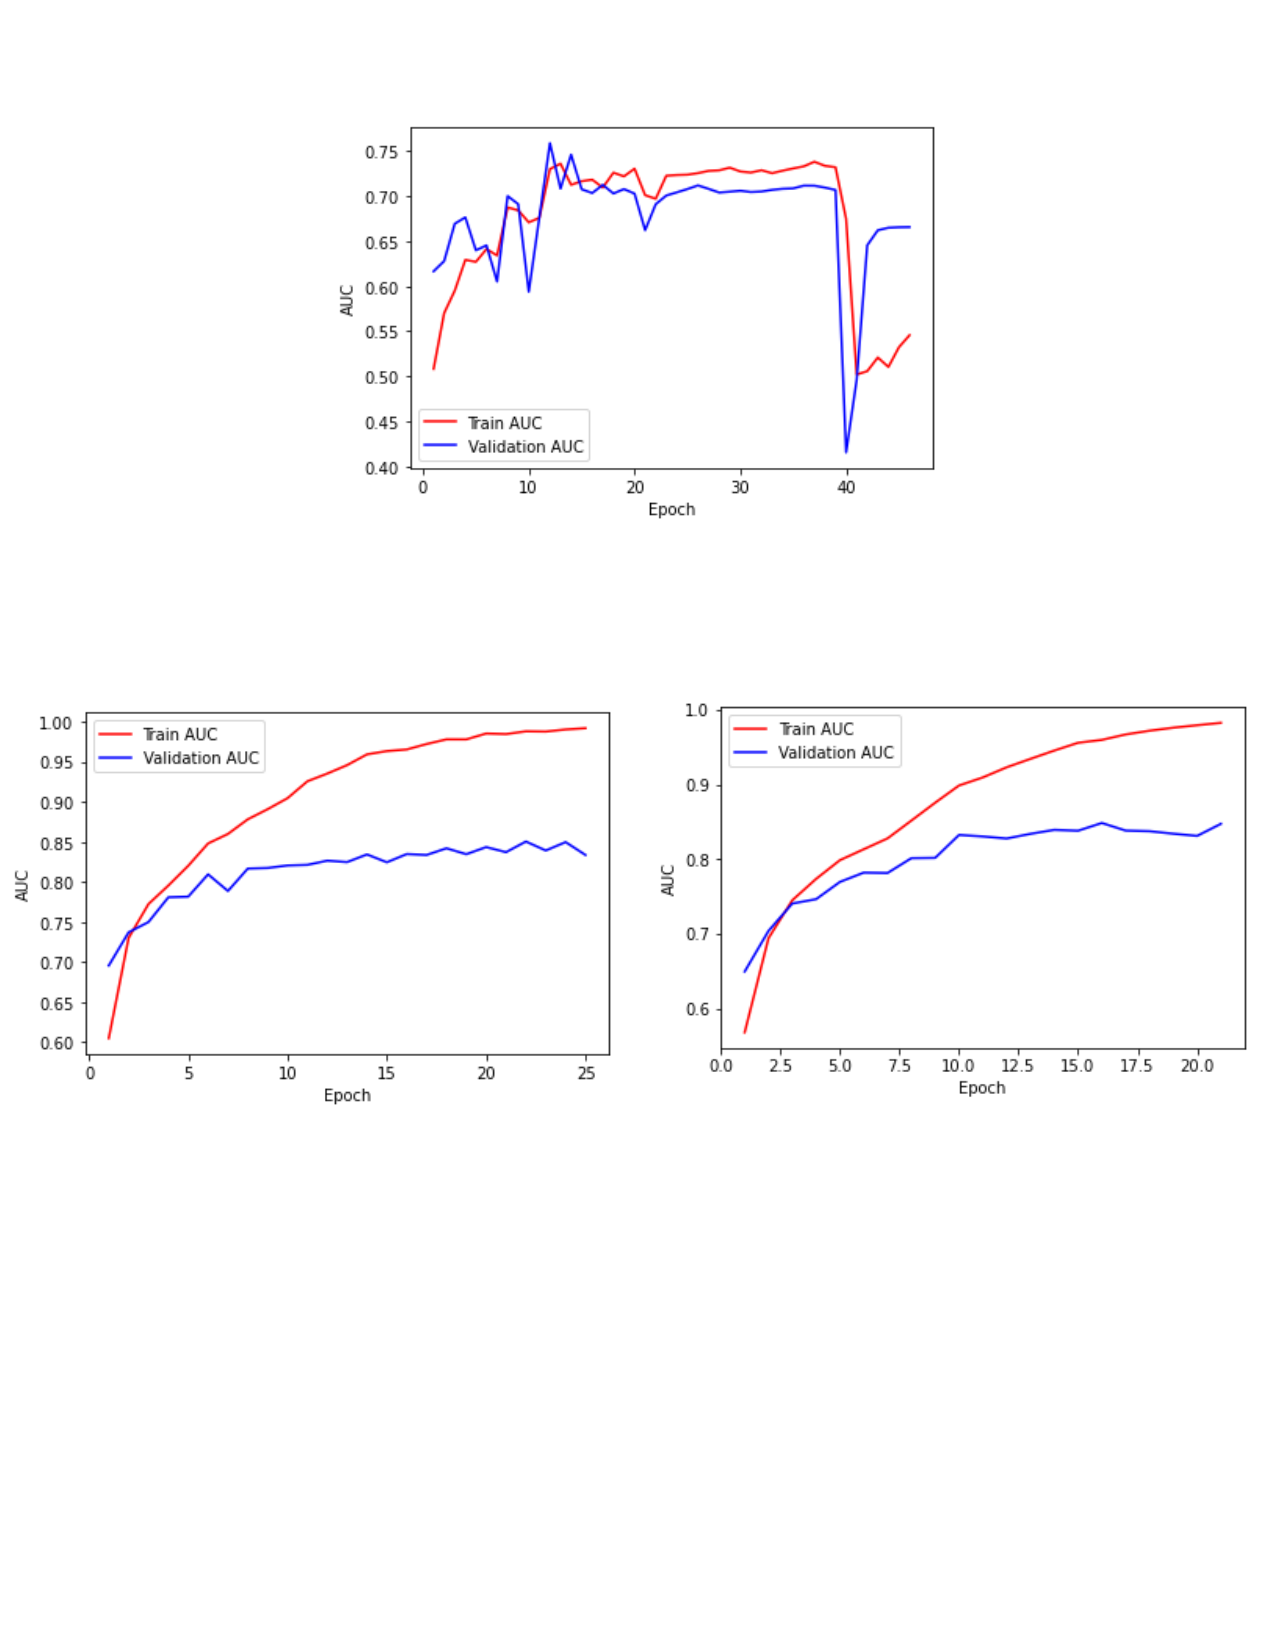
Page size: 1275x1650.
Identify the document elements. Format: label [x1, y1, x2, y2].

picture [331, 118, 944, 528]
picture [7, 704, 620, 1114]
picture [652, 693, 1256, 1108]
